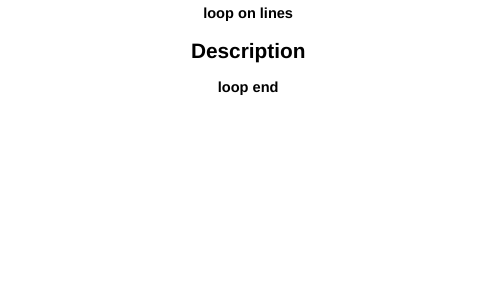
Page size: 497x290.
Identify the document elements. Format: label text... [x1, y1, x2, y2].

text Description [0, 38, 496, 62]
text loop end [0, 79, 496, 96]
text loop on lines [0, 5, 496, 22]
